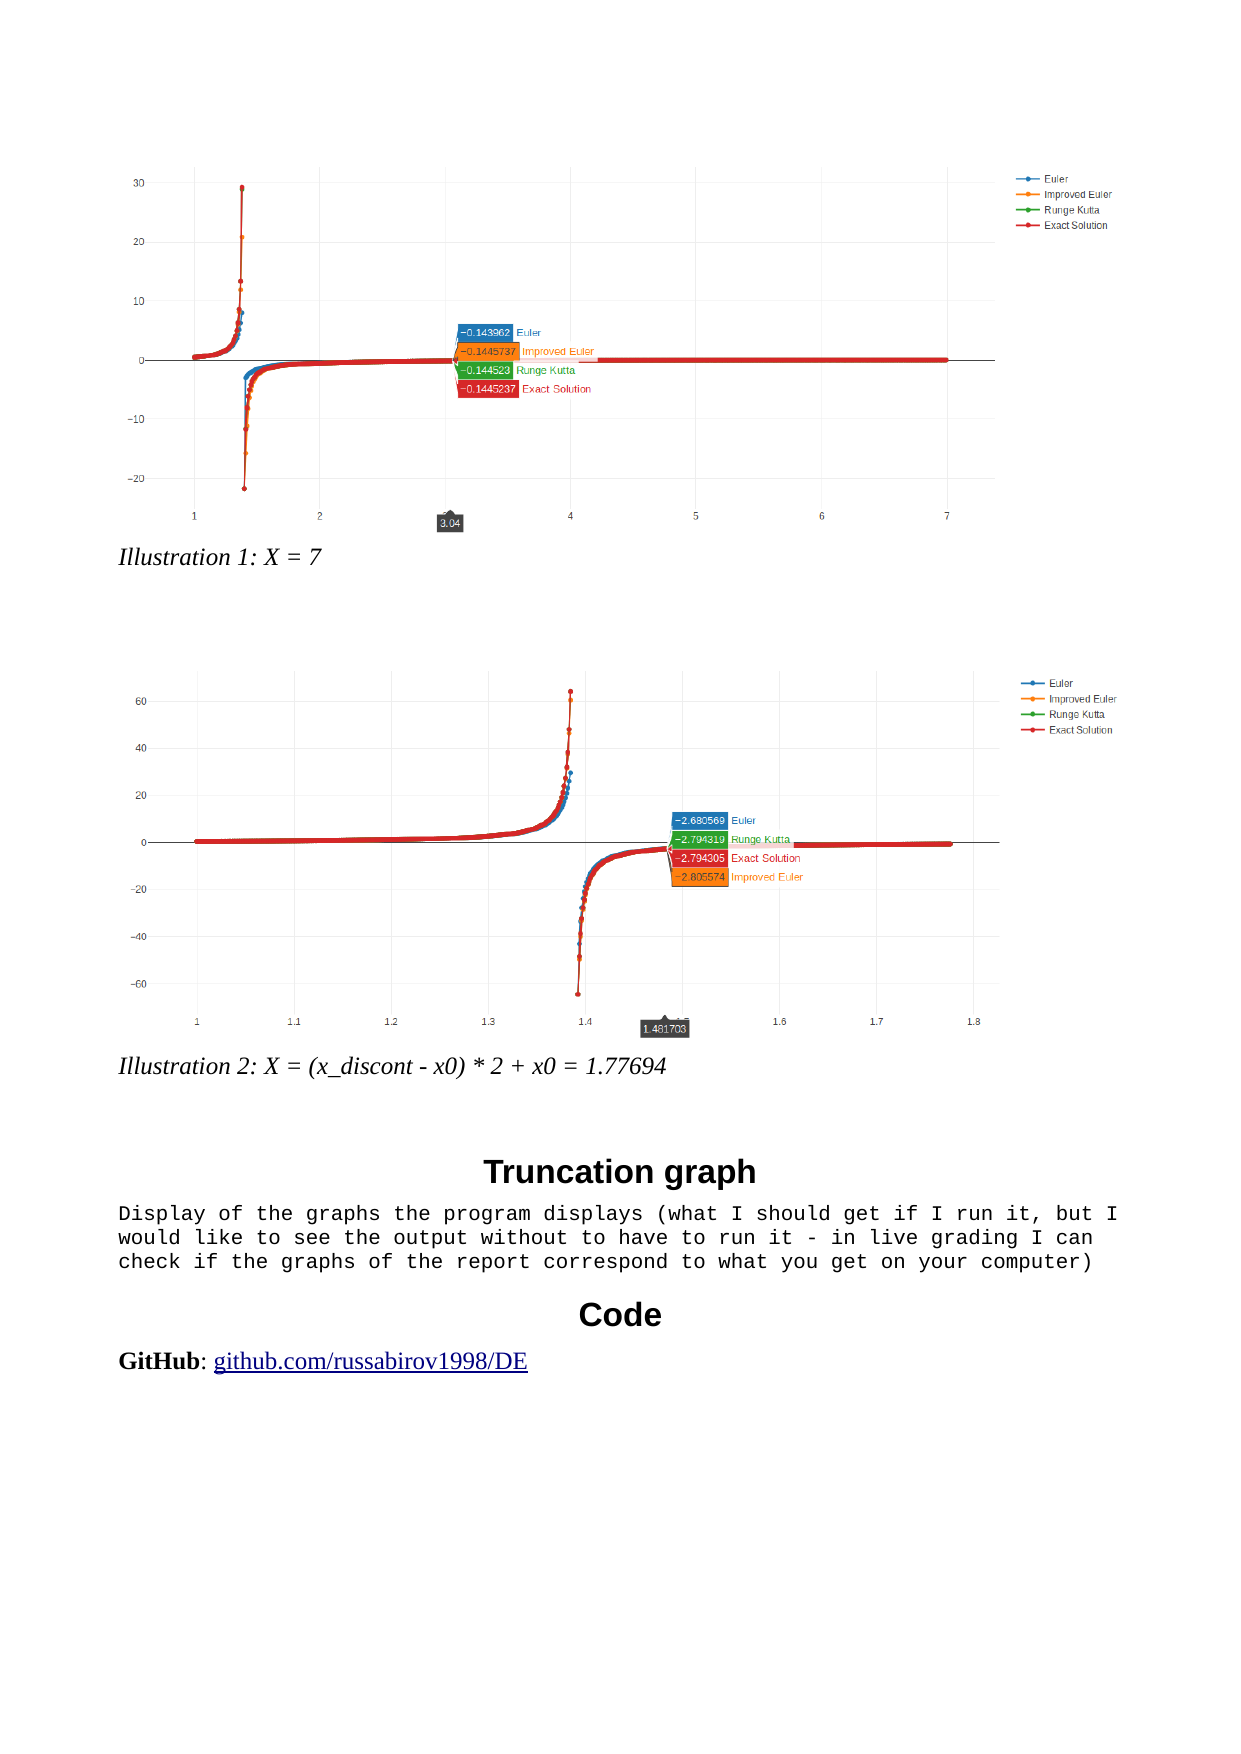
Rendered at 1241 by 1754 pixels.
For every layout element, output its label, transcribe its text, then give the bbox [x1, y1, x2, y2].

text Illustration 2: X = (x_discont - x0) * 2 + x0 = 1.77694 [118, 1046, 1122, 1079]
picture [118, 130, 1123, 537]
subtitle Truncation graph [118, 1152, 1122, 1191]
picture [118, 635, 1123, 1046]
subtitle Code [118, 1295, 1122, 1334]
text Display of the graphs the program displays (what I should get if I run it, but I would like to see the output without to have to run it - in live grading I can check if the graphs of the report correspond to what you get on your computer) [118, 1203, 1122, 1274]
text Illustration 1: X = 7 [118, 537, 1122, 571]
text GitHub: github.com/russabirov1998/DE [118, 1346, 1122, 1375]
